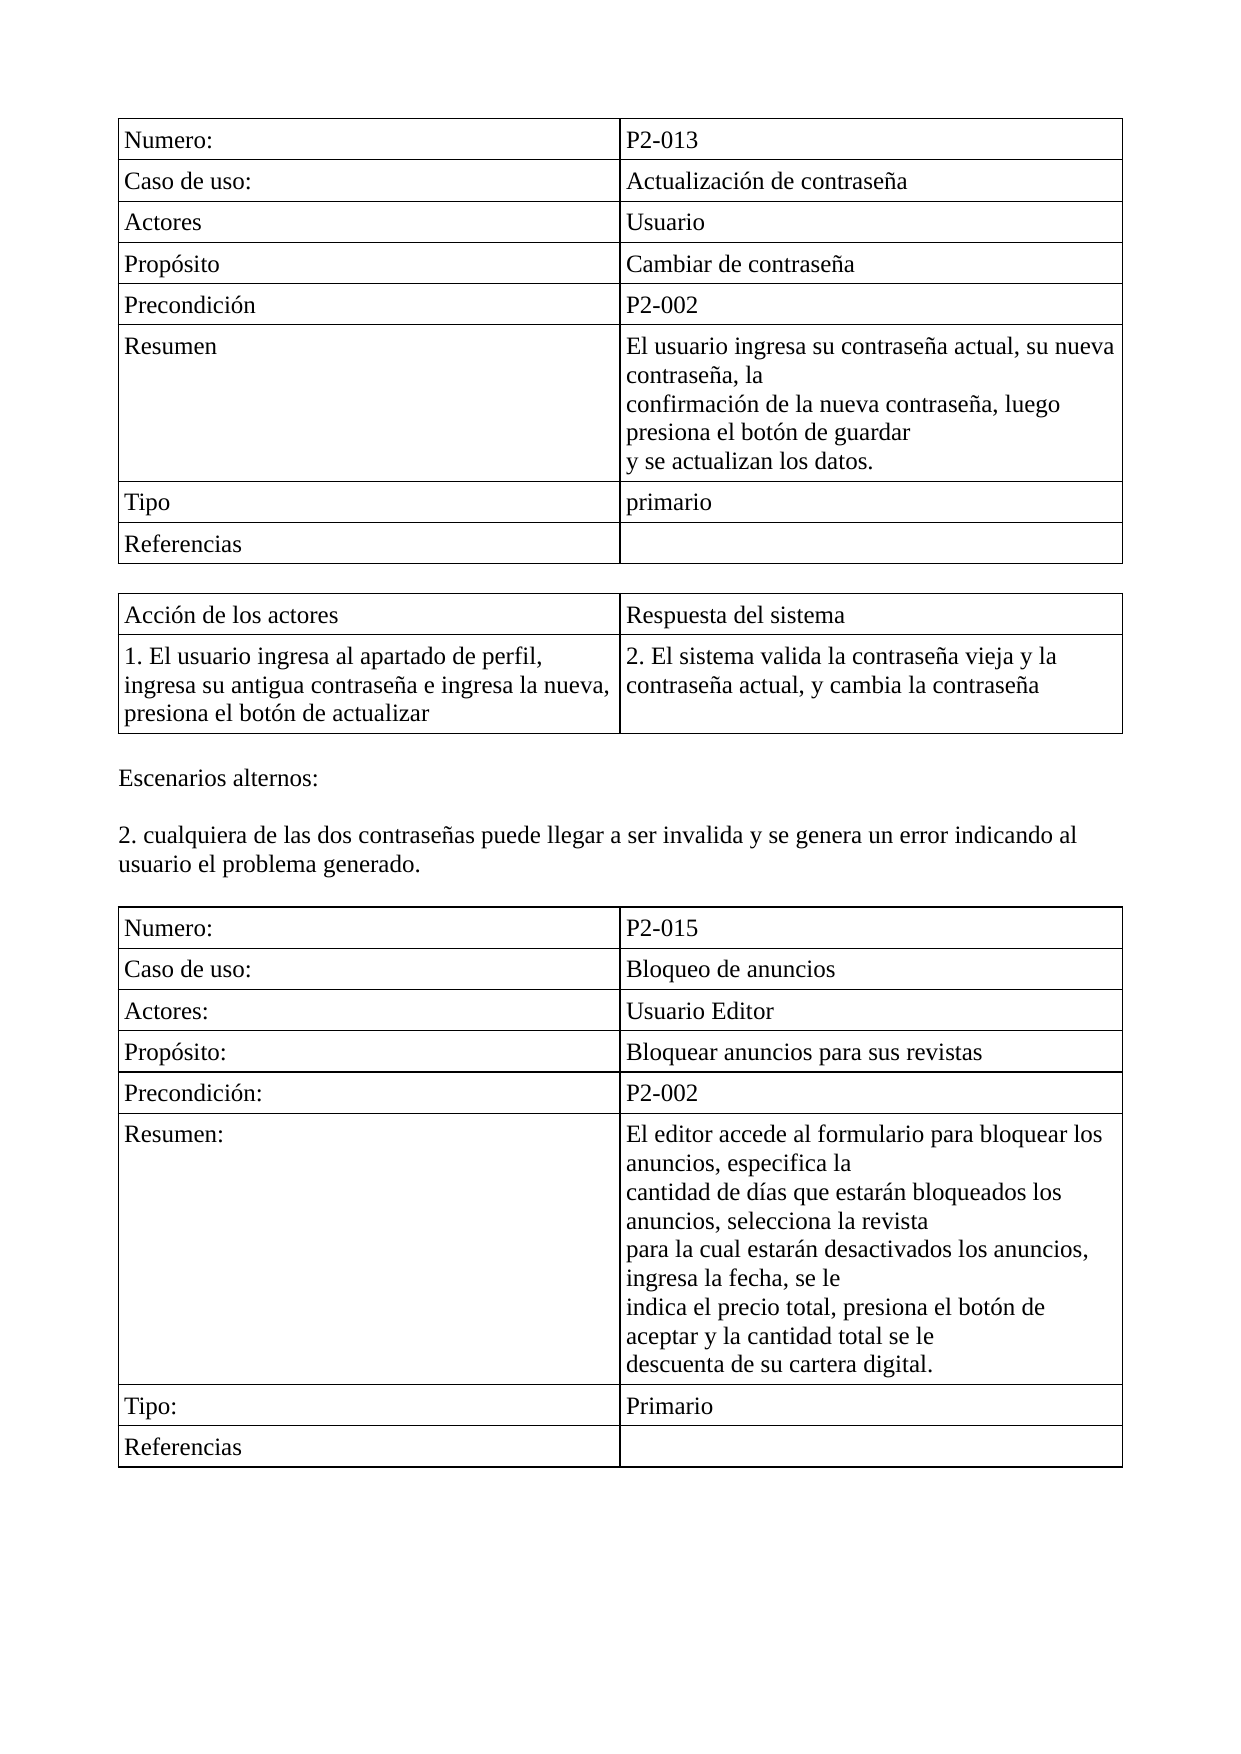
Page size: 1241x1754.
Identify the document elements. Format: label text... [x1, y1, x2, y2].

text 2. cualquiera de las dos contraseñas puede llegar a ser invalida y se genera un error indicando al usuario el problema generado. [118, 820, 1122, 878]
table_cell Bloquear anuncios para sus revistas [621, 1031, 1122, 1071]
table_cell Precondición: [119, 1073, 619, 1113]
text Escenarios alternos: [118, 763, 1122, 791]
table_cell P2-002 [621, 1073, 1122, 1113]
table_cell El editor accede al formulario para bloquear los anuncios, especifica la cantidad de días que estarán bloqueados los anuncios, selecciona la revista para la cual estarán desactivados los anuncios, ingresa la fecha, se le indica el precio total, presiona el botón de aceptar y la cantidad total se le descuenta de su cartera digital. [621, 1114, 1122, 1384]
table_cell Resumen [119, 325, 619, 481]
table_cell Usuario Editor [621, 990, 1122, 1030]
table_cell Caso de uso: [119, 949, 619, 989]
table_cell [621, 523, 1122, 563]
table_cell Actores [119, 202, 619, 242]
table_header P2-015 [621, 908, 1122, 948]
table_header Numero: [119, 119, 619, 159]
table_cell Bloqueo de anuncios [621, 949, 1122, 989]
table_cell Caso de uso: [119, 160, 619, 201]
table_header Acción de los actores [119, 594, 619, 634]
table_cell Referencias [119, 1426, 619, 1466]
table_header Numero: [119, 908, 619, 948]
table_cell [621, 1426, 1122, 1466]
table_cell Tipo [119, 482, 619, 522]
table_cell Resumen: [119, 1114, 619, 1384]
table_cell Propósito [119, 243, 619, 283]
table_cell El usuario ingresa su contraseña actual, su nueva contraseña, la confirmación de la nueva contraseña, luego presiona el botón de guardar y se actualizan los datos. [621, 325, 1122, 481]
table_cell Usuario [621, 202, 1122, 242]
table_cell Propósito: [119, 1031, 619, 1071]
table_cell Referencias [119, 523, 619, 563]
table_cell Primario [621, 1385, 1122, 1425]
table_cell P2-002 [621, 284, 1122, 324]
table_cell Precondición [119, 284, 619, 324]
table_cell 2. El sistema valida la contraseña vieja y la contraseña actual, y cambia la contraseña [621, 635, 1122, 733]
table_cell 1. El usuario ingresa al apartado de perfil, ingresa su antigua contraseña e ingresa la nueva, presiona el botón de actualizar [119, 635, 619, 733]
table_header P2-013 [621, 119, 1122, 159]
table_cell Tipo: [119, 1385, 619, 1425]
table_header Respuesta del sistema [621, 594, 1122, 634]
table_cell Actores: [119, 990, 619, 1030]
table_cell primario [621, 482, 1122, 522]
table_cell Actualización de contraseña [621, 160, 1122, 201]
table_cell Cambiar de contraseña [621, 243, 1122, 283]
